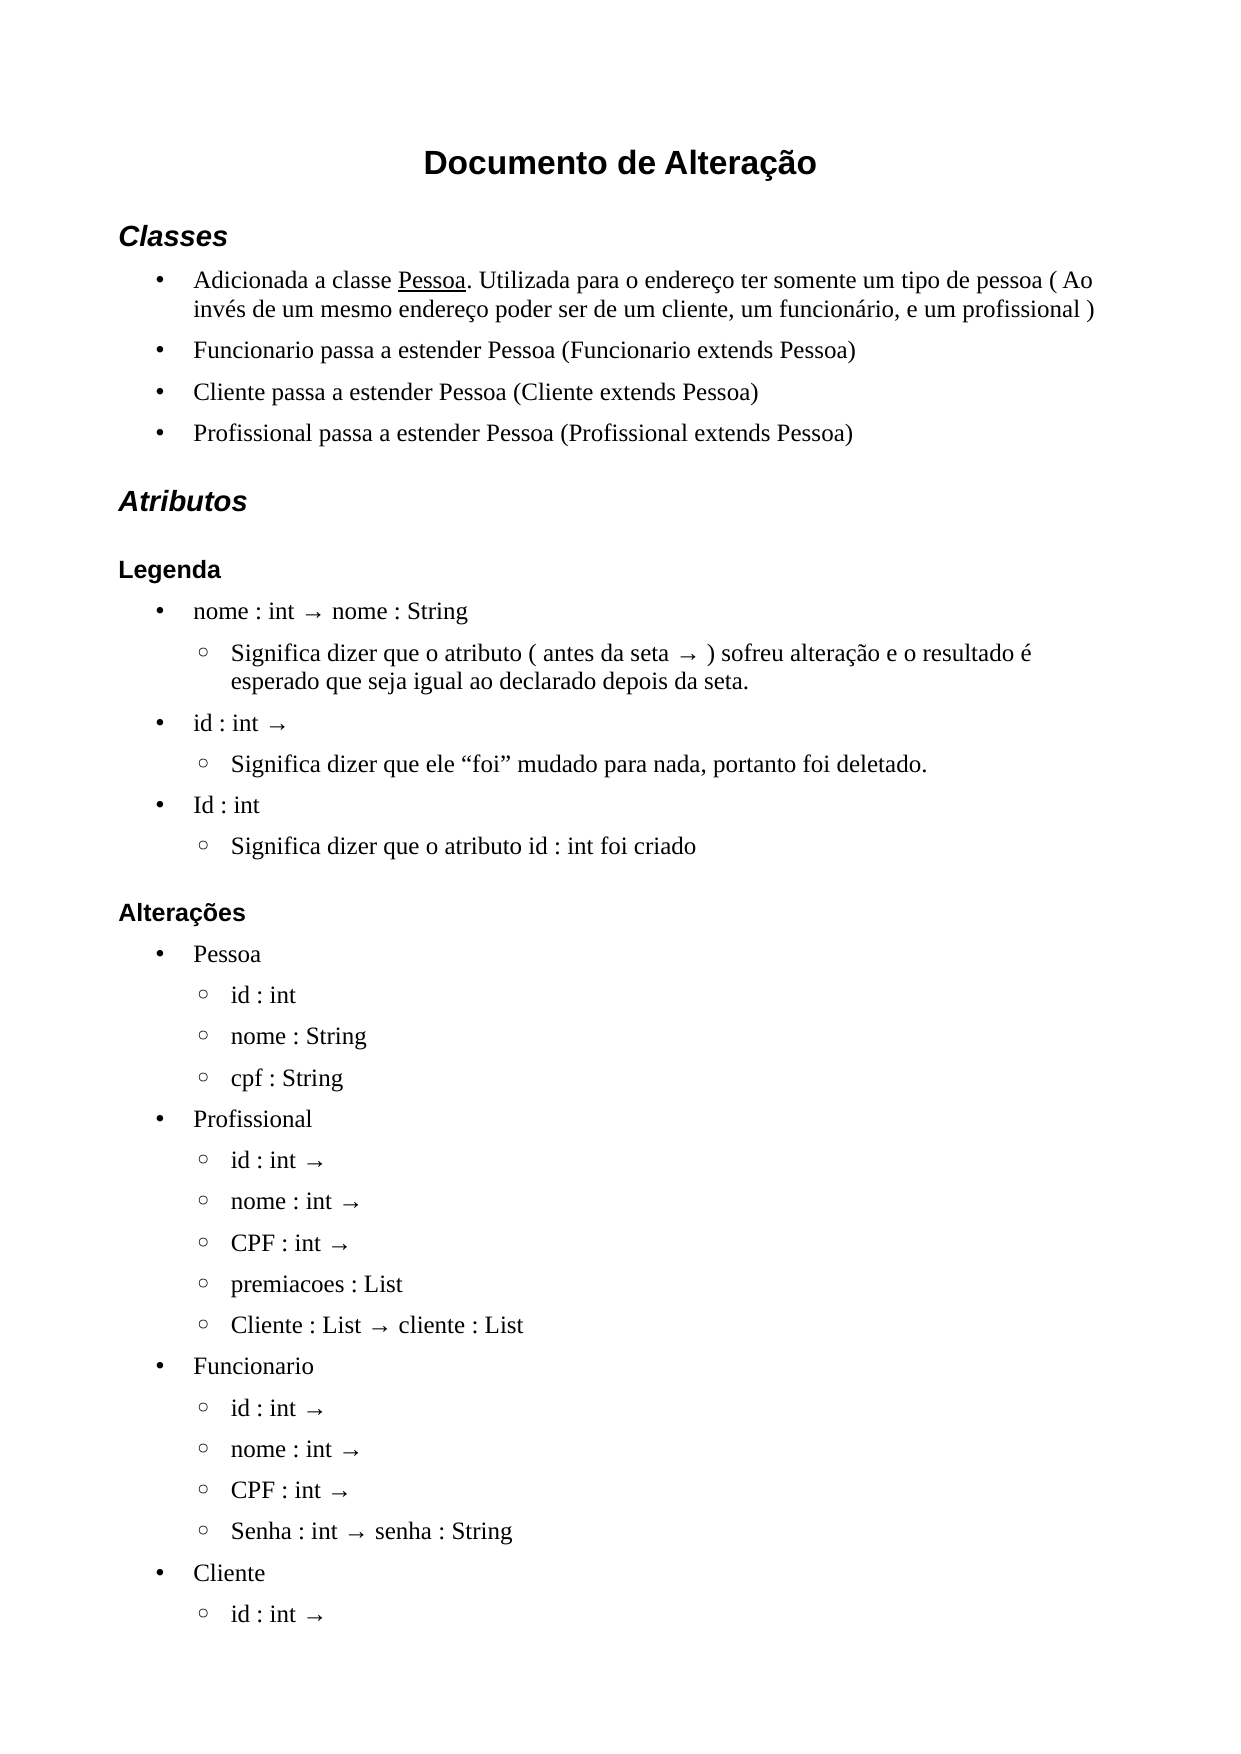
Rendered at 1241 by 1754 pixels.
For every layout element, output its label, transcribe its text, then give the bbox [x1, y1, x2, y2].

subtitle Alterações [118, 898, 1122, 926]
list CPF : int → [193, 1475, 1122, 1504]
subtitle Documento de Alteração [118, 143, 1122, 182]
subtitle Legenda [118, 555, 1122, 584]
list id : int → [193, 1393, 1122, 1421]
list id : int → [156, 708, 1122, 736]
list Cliente [156, 1558, 1122, 1586]
list Funcionario [156, 1351, 1122, 1380]
list Senha : int → senha : String [193, 1516, 1122, 1545]
list id : int [193, 980, 1122, 1009]
list Funcionario passa a estender Pessoa (Funcionario extends Pessoa) [156, 335, 1122, 364]
list nome : int → [193, 1434, 1122, 1463]
list Id : int [156, 790, 1122, 819]
list Cliente passa a estender Pessoa (Cliente extends Pessoa) [156, 377, 1122, 405]
list Significa dizer que o atributo ( antes da seta → ) sofreu alteração e o resultado é esperado que seja igual ao declarado depois da seta. [193, 638, 1122, 695]
list nome : int → [193, 1186, 1122, 1215]
list Profissional [156, 1104, 1122, 1133]
list Significa dizer que o atributo id : int foi criado [193, 831, 1122, 860]
list id : int → [193, 1145, 1122, 1174]
list Cliente : List → cliente : List [193, 1310, 1122, 1339]
list premiacoes : List [193, 1269, 1122, 1298]
list CPF : int → [193, 1228, 1122, 1256]
subtitle Classes [118, 219, 1122, 253]
list nome : int → nome : String [156, 596, 1122, 625]
list Profissional passa a estender Pessoa (Profissional extends Pessoa) [156, 418, 1122, 447]
list nome : String [193, 1021, 1122, 1050]
list Adicionada a classe Pessoa. Utilizada para o endereço ter somente um tipo de pessoa ( Ao invés de um mesmo endereço poder ser de um cliente, um funcionário, e um profissional ) [156, 265, 1122, 323]
list Significa dizer que ele “foi” mudado para nada, portanto foi deletado. [193, 749, 1122, 778]
list id : int → [193, 1599, 1122, 1628]
list Pessoa [156, 939, 1122, 968]
subtitle Atributos [118, 484, 1122, 518]
list cpf : String [193, 1063, 1122, 1091]
